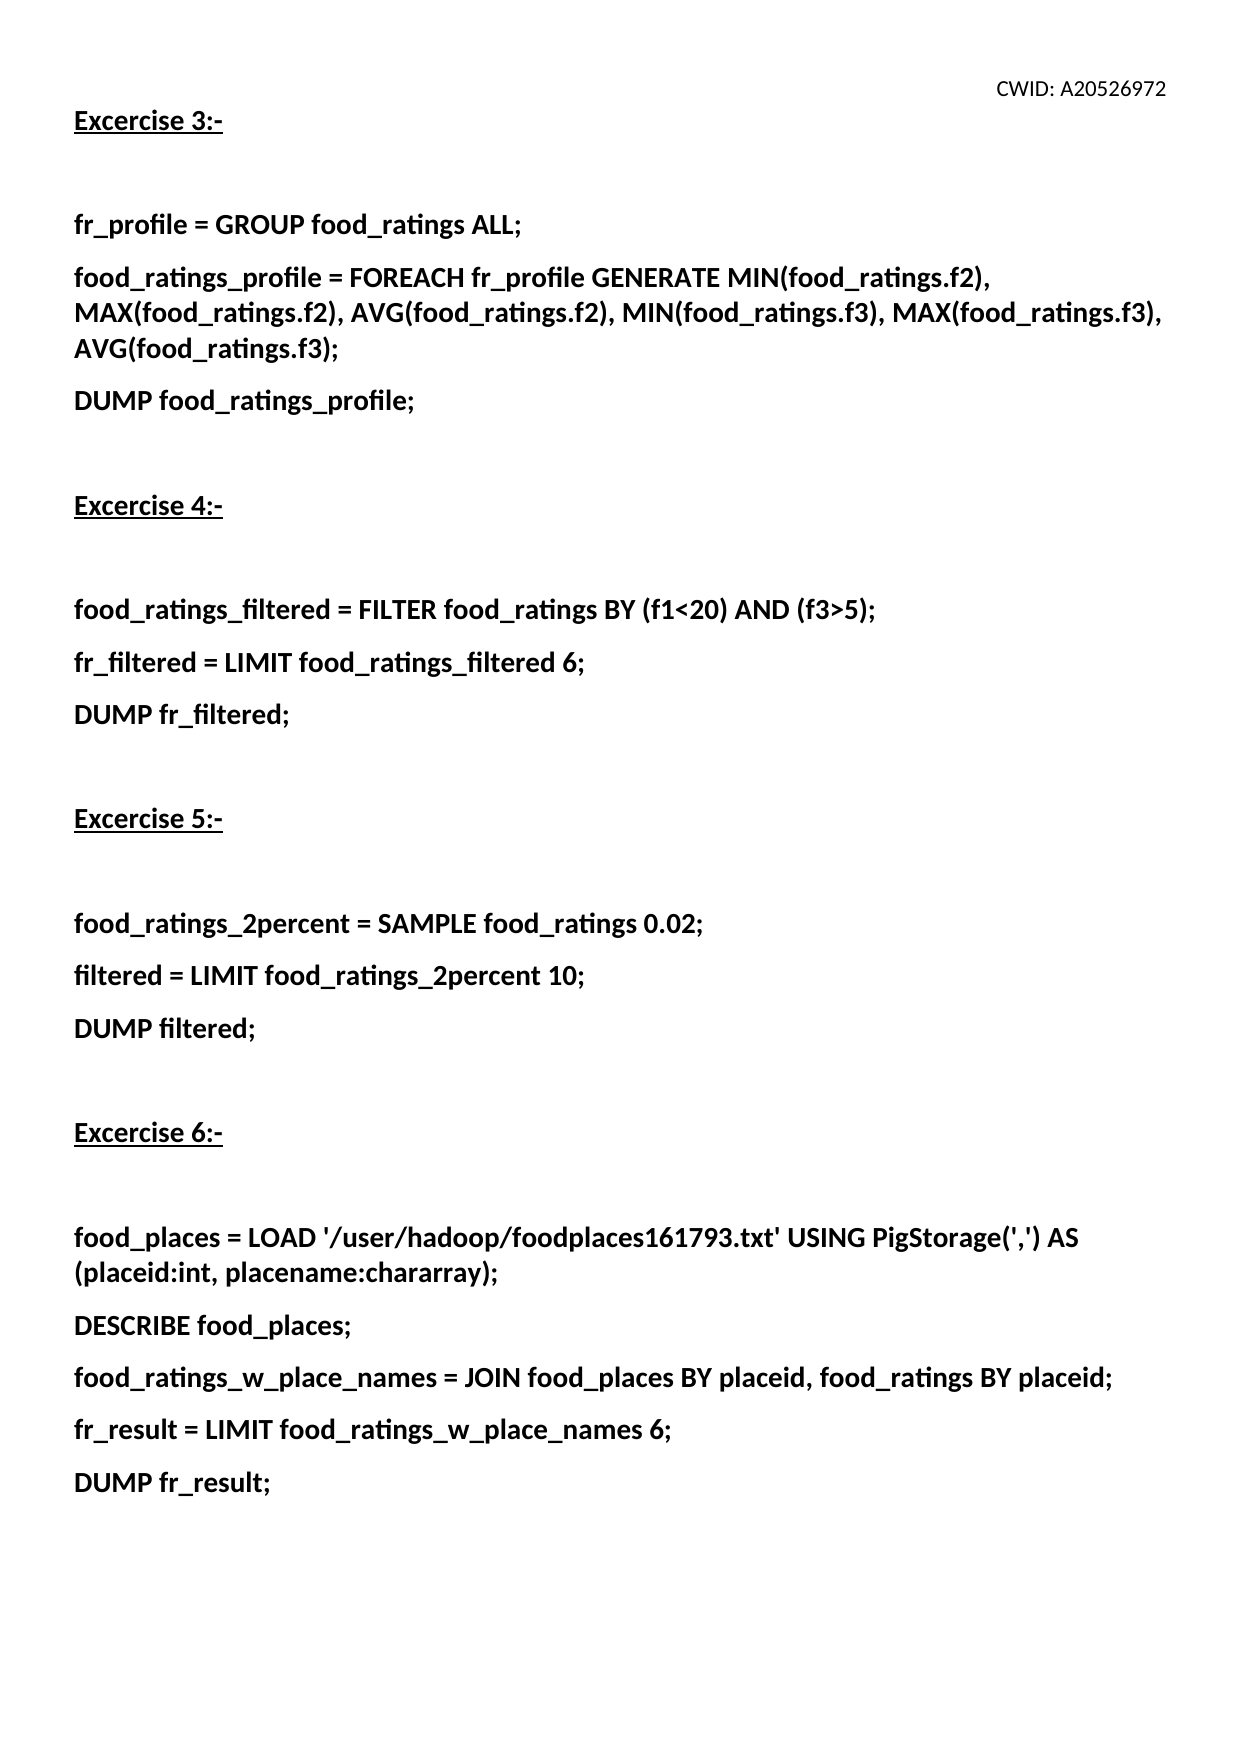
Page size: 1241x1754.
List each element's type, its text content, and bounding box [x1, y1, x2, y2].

text food_places = LOAD '/user/hadoop/foodplaces161793.txt' USING PigStorage(',') AS (placeid:int, placename:chararray); [74, 1219, 1166, 1290]
text DUMP fr_filtered; [74, 696, 1166, 732]
text DUMP fr_result; [74, 1464, 1166, 1499]
text Excercise 4:- [74, 487, 1166, 522]
text DUMP filtered; [74, 1010, 1166, 1045]
text food_ratings_profile = FOREACH fr_profile GENERATE MIN(food_ratings.f2), MAX(food_ratings.f2), AVG(food_ratings.f2), MIN(food_ratings.f3), MAX(food_ratings.f3), AVG(food_ratings.f3); [74, 259, 1166, 366]
text Excercise 5:- [74, 801, 1166, 836]
text food_ratings_2percent = SAMPLE food_ratings 0.02; [74, 905, 1166, 941]
text Excercise 3:- [74, 102, 1166, 137]
text food_ratings_filtered = FILTER food_ratings BY (f1<20) AND (f3>5); [74, 591, 1166, 627]
text DESCRIBE food_places; [74, 1307, 1166, 1342]
text food_ratings_w_place_names = JOIN food_places BY placeid, food_ratings BY placeid; [74, 1359, 1166, 1395]
text filtered = LIMIT food_ratings_2percent 10; [74, 957, 1166, 993]
text DUMP food_ratings_profile; [74, 382, 1166, 418]
text Excercise 6:- [74, 1114, 1166, 1150]
text fr_profile = GROUP food_ratings ALL; [74, 206, 1166, 242]
text fr_filtered = LIMIT food_ratings_filtered 6; [74, 644, 1166, 679]
text fr_result = LIMIT food_ratings_w_place_names 6; [74, 1411, 1166, 1447]
